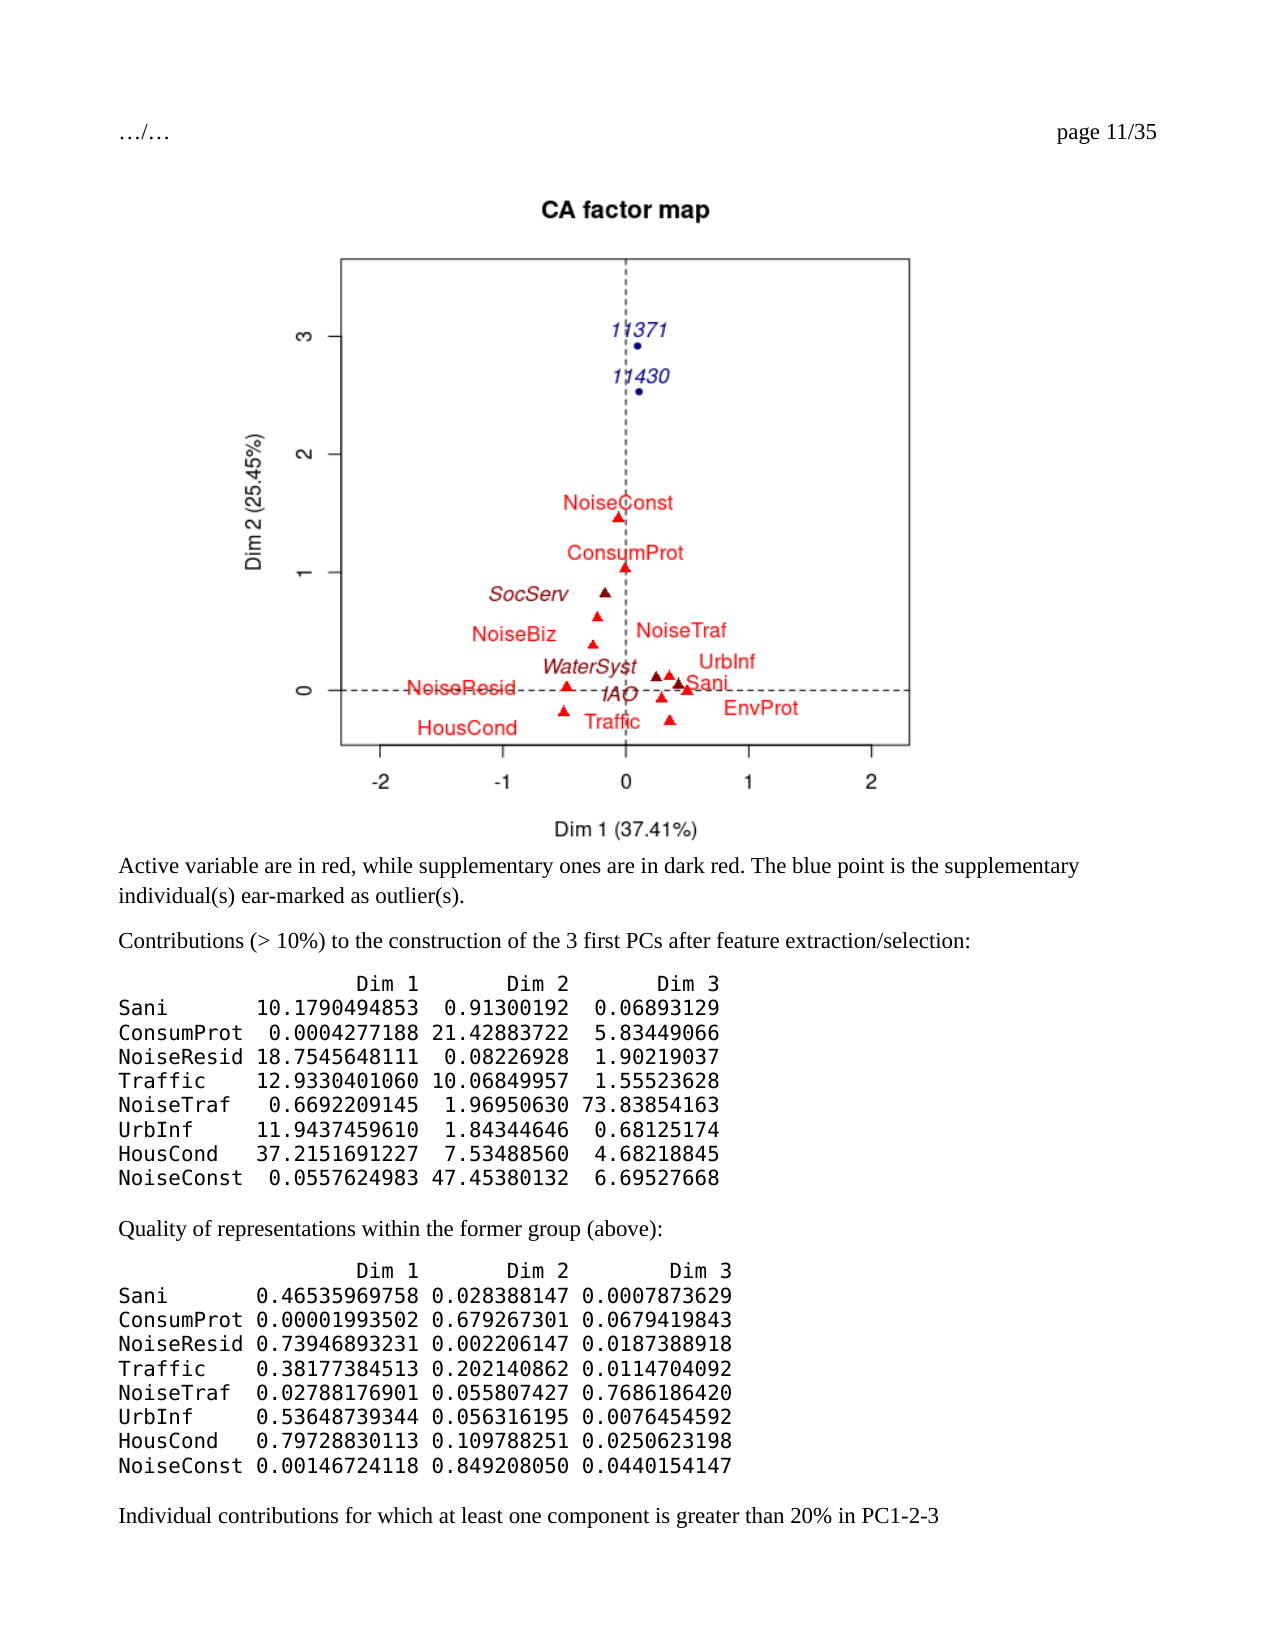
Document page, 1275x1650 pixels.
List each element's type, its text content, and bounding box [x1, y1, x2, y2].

text UrbInf 0.53648739344 0.056316195 0.0076454592 [118, 1405, 1157, 1429]
text Sani 0.46535969758 0.028388147 0.0007873629 [118, 1284, 1157, 1308]
text NoiseResid 0.73946893231 0.002206147 0.0187388918 [118, 1332, 1157, 1357]
text NoiseTraf 0.02788176901 0.055807427 0.7686186420 [118, 1381, 1157, 1405]
text UrbInf 11.9437459610 1.84344646 0.68125174 [118, 1118, 1157, 1142]
text Quality of representations within the former group (above): [118, 1215, 1157, 1241]
text Contributions (> 10%) to the construction of the 3 first PCs after feature extraction/selection: [118, 927, 1157, 954]
text Traffic 12.9330401060 10.06849957 1.55523628 [118, 1069, 1157, 1093]
text ConsumProt 0.0004277188 21.42883722 5.83449066 [118, 1021, 1157, 1045]
text Sani 10.1790494853 0.91300192 0.06893129 [118, 996, 1157, 1021]
text Dim 1 Dim 2 Dim 3 [118, 972, 1157, 996]
text NoiseResid 18.7545648111 0.08226928 1.90219037 [118, 1045, 1157, 1069]
text HousCond 0.79728830113 0.109788251 0.0250623198 [118, 1429, 1157, 1454]
text ConsumProt 0.00001993502 0.679267301 0.0679419843 [118, 1308, 1157, 1332]
text Traffic 0.38177384513 0.202140862 0.0114704092 [118, 1357, 1157, 1381]
text Active variable are in red, while supplementary ones are in dark red. The blue point is the supplementary individual(s) ear-marked as outlier(s). [118, 177, 1157, 909]
text HousCond 37.2151691227 7.53488560 4.68218845 [118, 1142, 1157, 1166]
picture [241, 177, 927, 849]
text NoiseConst 0.0557624983 47.45380132 6.69527668 [118, 1166, 1157, 1191]
text Individual contributions for which at least one component is greater than 20% in PC1-2-3 [118, 1502, 1157, 1529]
text NoiseTraf 0.6692209145 1.96950630 73.83854163 [118, 1093, 1157, 1118]
text Dim 1 Dim 2 Dim 3 [118, 1259, 1157, 1284]
text NoiseConst 0.00146724118 0.849208050 0.0440154147 [118, 1454, 1157, 1478]
